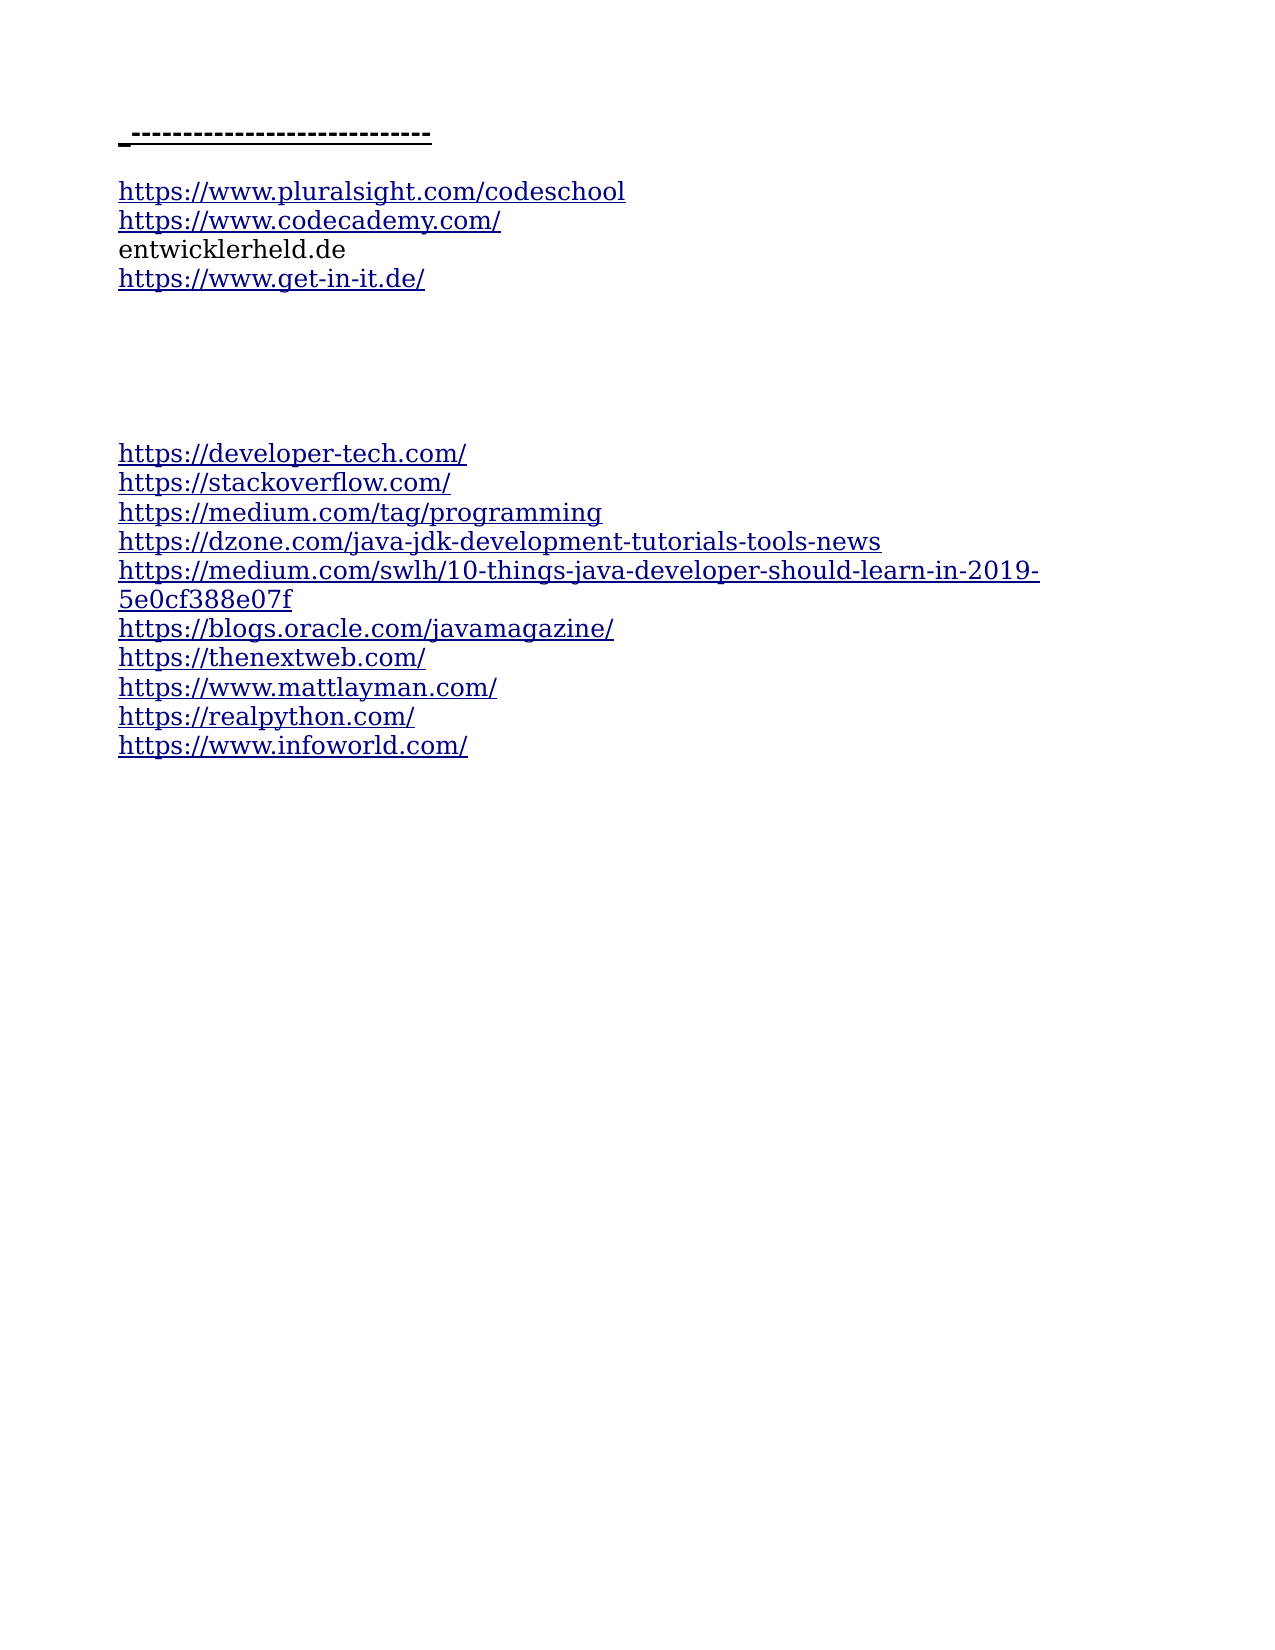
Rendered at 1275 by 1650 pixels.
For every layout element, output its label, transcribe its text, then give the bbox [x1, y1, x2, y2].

text entwicklerheld.de [118, 235, 1157, 264]
text https://www.pluralsight.com/codeschool [118, 177, 1157, 206]
text https://thenextweb.com/ [118, 643, 1157, 673]
text https://developer-tech.com/ [118, 439, 1157, 468]
text _----------------------------- [118, 118, 1157, 147]
text https://medium.com/tag/programming [118, 498, 1157, 527]
text https://stackoverflow.com/ [118, 468, 1157, 498]
text https://realpython.com/ [118, 702, 1157, 731]
text https://www.mattlayman.com/ [118, 673, 1157, 702]
text https://dzone.com/java-jdk-development-tutorials-tools-news [118, 527, 1157, 556]
text https://blogs.oracle.com/javamagazine/ [118, 614, 1157, 643]
text https://www.infoworld.com/ [118, 731, 1157, 760]
text https://www.codecademy.com/ [118, 206, 1157, 235]
text https://medium.com/swlh/10-things-java-developer-should-learn-in-2019-5e0cf388e07f [118, 556, 1157, 614]
text https://www.get-in-it.de/ [118, 264, 1157, 293]
